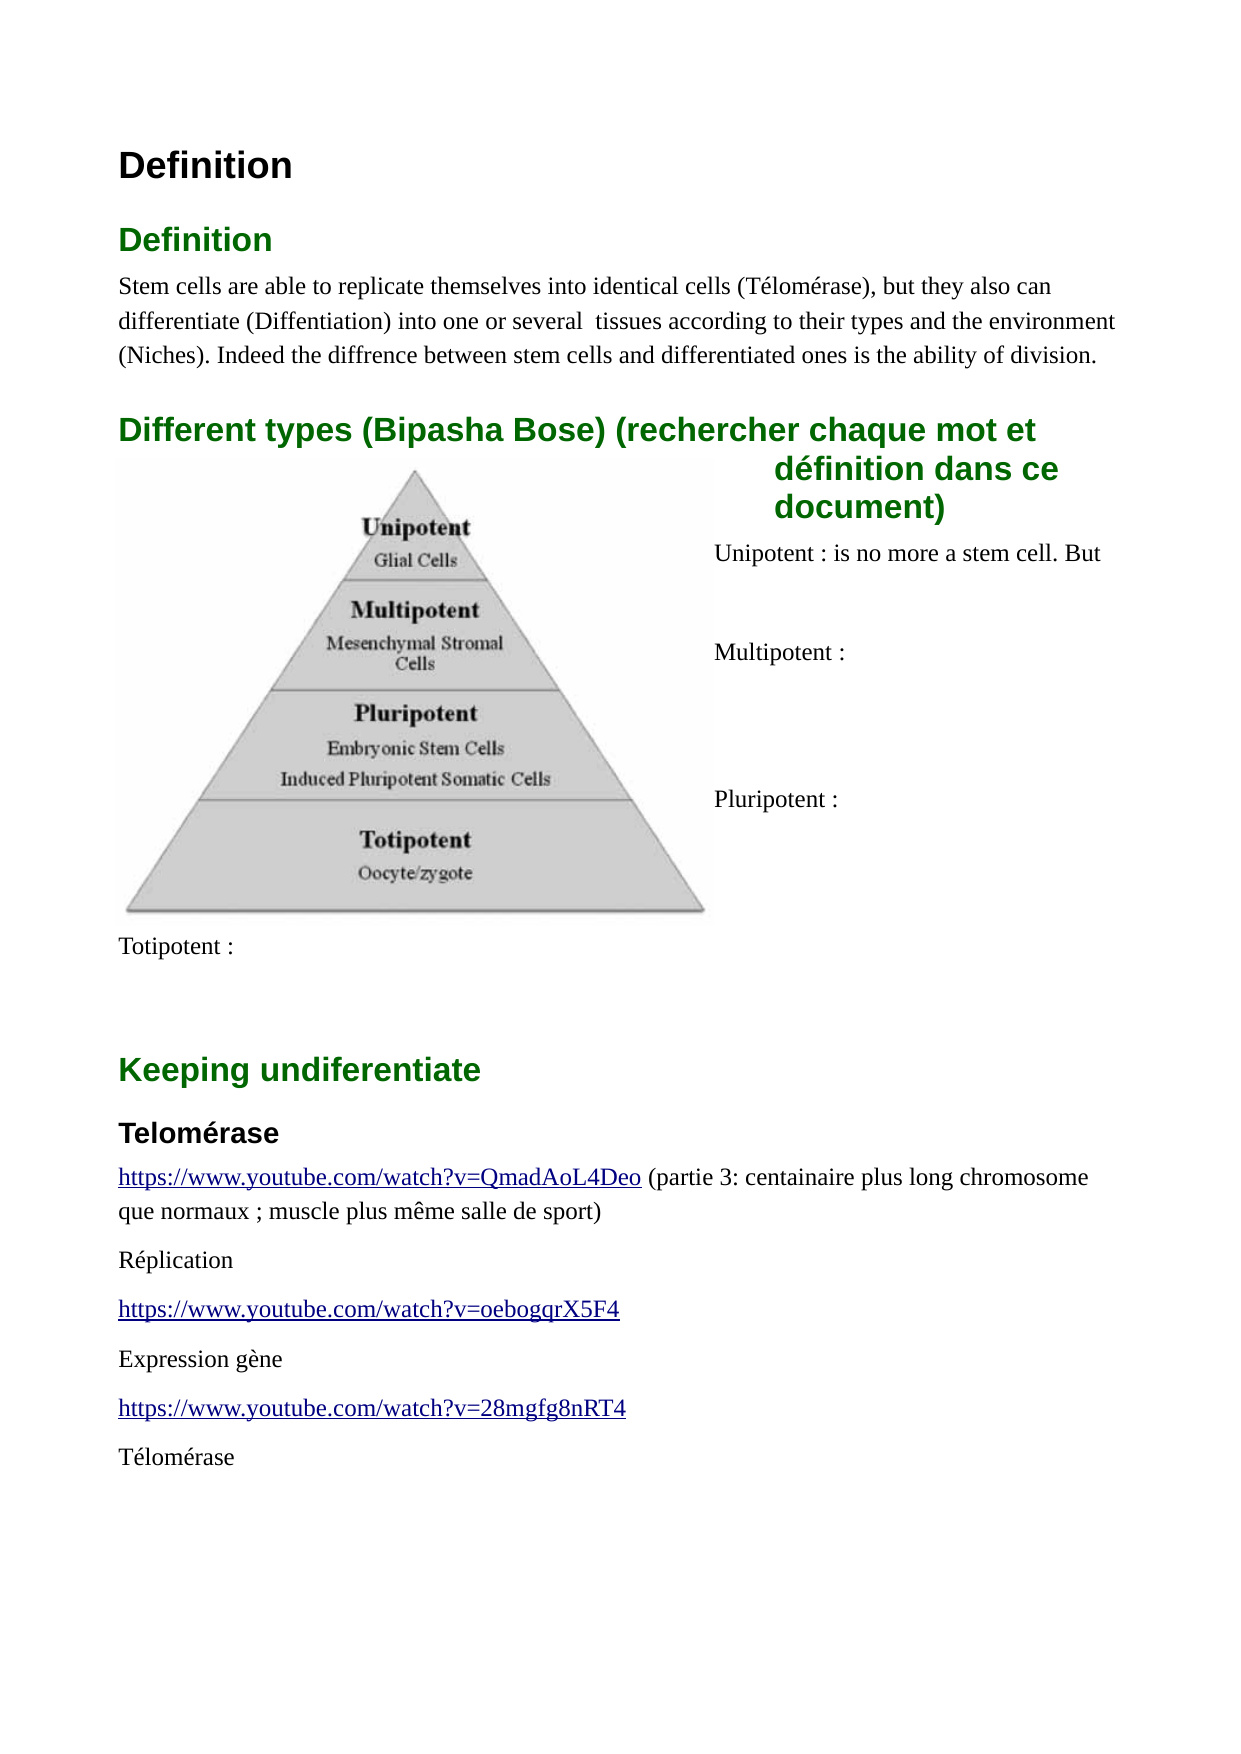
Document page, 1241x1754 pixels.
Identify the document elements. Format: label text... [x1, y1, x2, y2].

text https://www.youtube.com/watch?v=28mgfg8nRT4 [118, 1393, 1122, 1421]
text Stem cells are able to replicate themselves into identical cells (Télomérase), but they also can differentiate (Diffentiation) into one or several tissues according to their types and the environment (Niches). Indeed the diffrence between stem cells and differentiated ones is the ability of division. [118, 271, 1122, 369]
text https://www.youtube.com/watch?v=oebogqrX5F4 [118, 1294, 1122, 1323]
subtitle Definition [118, 220, 1122, 259]
subtitle Definition [118, 143, 1122, 187]
subtitle Telomérase [118, 1116, 1122, 1149]
text Télomérase [118, 1442, 1122, 1471]
text Réplication [118, 1246, 1122, 1274]
subtitle Keeping undiferentiate [118, 1050, 1122, 1089]
text Multipotent : [714, 637, 1122, 665]
text Pluripotent : [714, 784, 1122, 813]
text https://www.youtube.com/watch?v=QmadAoL4Deo (partie 3: centainaire plus long chromosome que normaux ; muscle plus même salle de sport) [118, 1162, 1122, 1225]
picture [115, 458, 714, 926]
text Expression gène [118, 1344, 1122, 1372]
text Unipotent : is no more a stem cell. But [714, 538, 1122, 567]
text Totipotent : [118, 931, 1122, 960]
subtitle Different types (Bipasha Bose) (rechercher chaque mot et définition dans ce document) [118, 410, 1122, 526]
